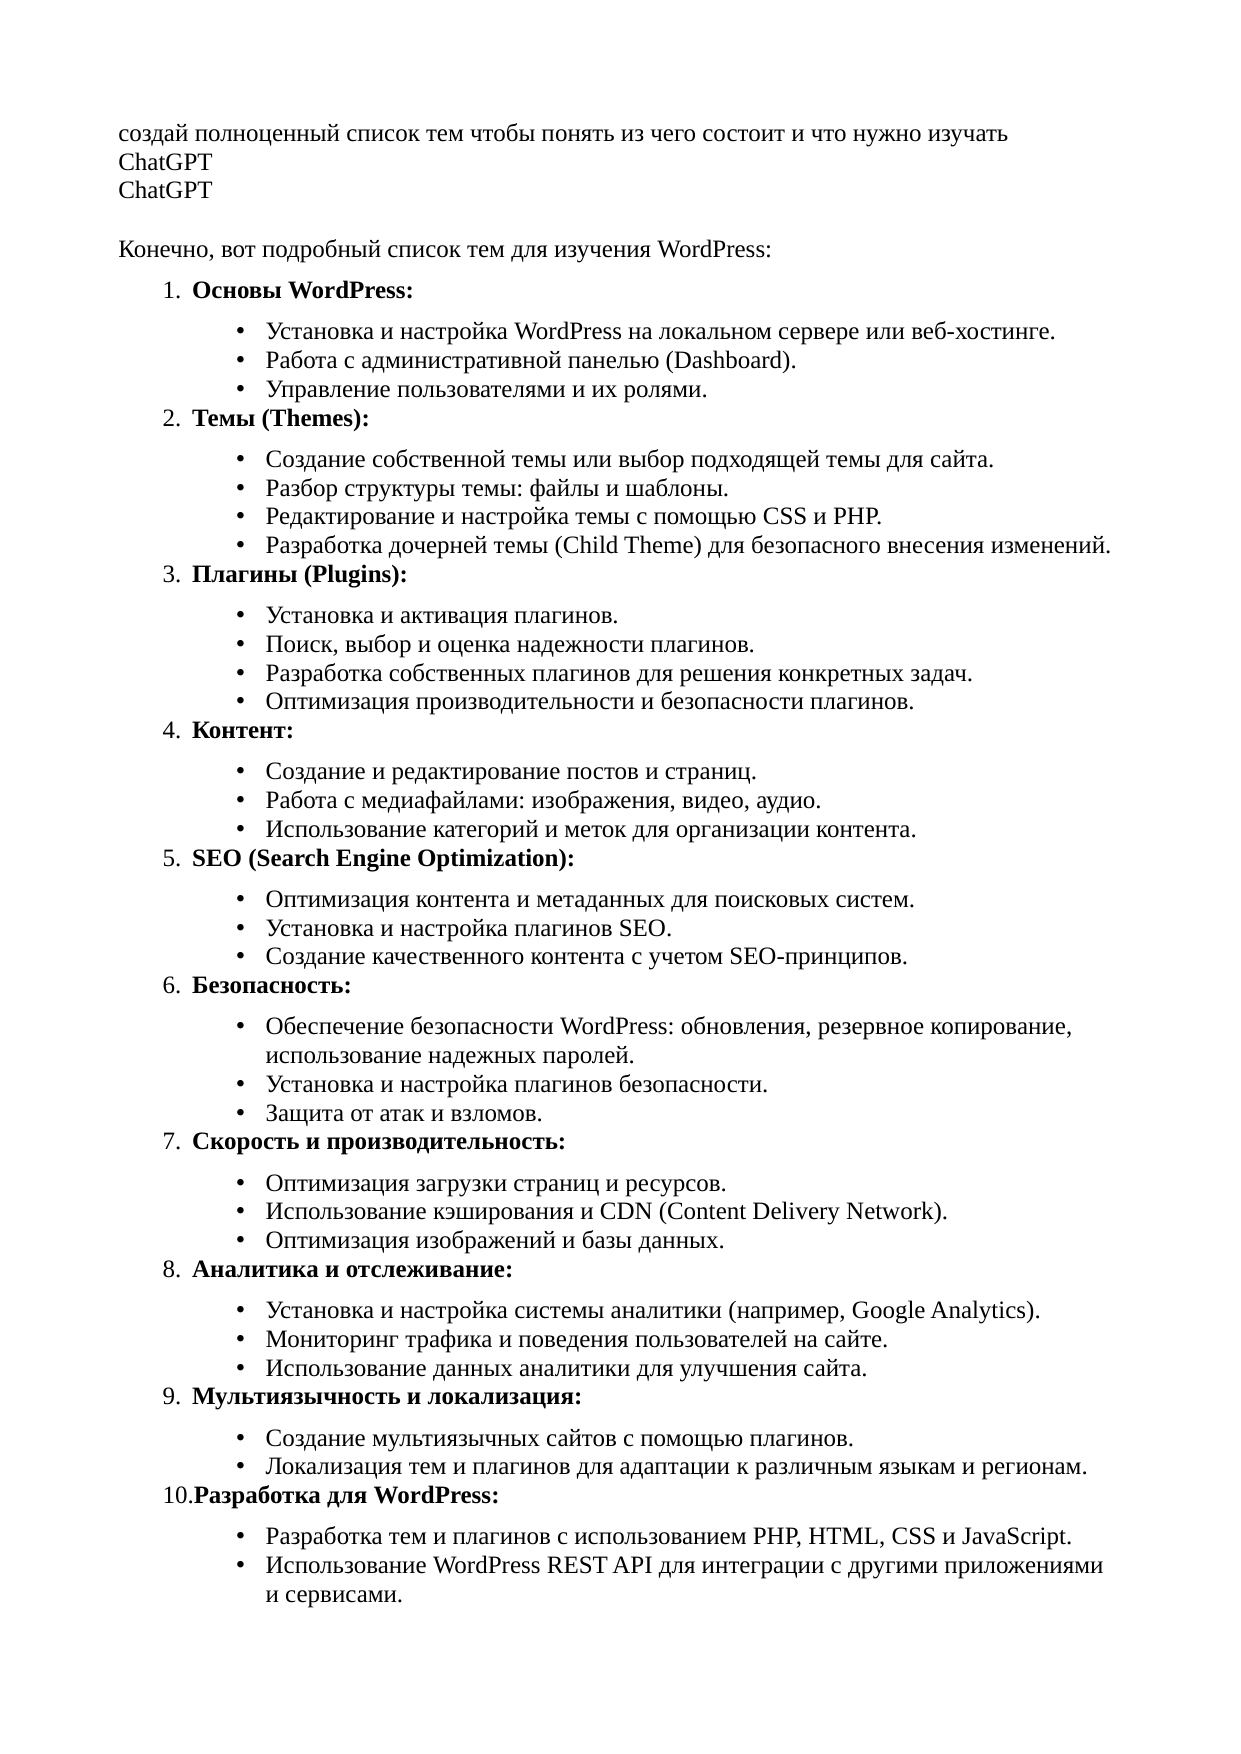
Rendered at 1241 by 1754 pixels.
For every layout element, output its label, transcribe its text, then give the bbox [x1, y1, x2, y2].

list Создание качественного контента с учетом SEO-принципов. [236, 941, 1122, 970]
list Оптимизация загрузки страниц и ресурсов. [236, 1168, 1122, 1196]
list Работа с административной панелью (Dashboard). [236, 345, 1122, 374]
list Оптимизация изображений и базы данных. [236, 1225, 1122, 1254]
list Поиск, выбор и оценка надежности плагинов. [236, 629, 1122, 658]
list Установка и активация плагинов. [236, 600, 1122, 629]
list Защита от атак и взломов. [236, 1098, 1122, 1126]
list Создание собственной темы или выбор подходящей темы для сайта. [236, 444, 1122, 473]
list Контент: [162, 715, 1122, 744]
list Разработка дочерней темы (Child Theme) для безопасного внесения изменений. [236, 530, 1122, 559]
list Разбор структуры темы: файлы и шаблоны. [236, 473, 1122, 501]
list Темы (Themes): [162, 403, 1122, 431]
list Работа с медиафайлами: изображения, видео, аудио. [236, 785, 1122, 814]
list Установка и настройка плагинов безопасности. [236, 1069, 1122, 1098]
list Создание мультиязычных сайтов с помощью плагинов. [236, 1423, 1122, 1451]
list Разработка тем и плагинов с использованием PHP, HTML, CSS и JavaScript. [236, 1521, 1122, 1550]
text Конечно, вот подробный список тем для изучения WordPress: [118, 234, 1122, 263]
list Плагины (Plugins): [162, 559, 1122, 588]
list Скорость и производительность: [162, 1126, 1122, 1155]
list Оптимизация контента и метаданных для поисковых систем. [236, 884, 1122, 913]
list Мультиязычность и локализация: [162, 1381, 1122, 1410]
list Установка и настройка плагинов SEO. [236, 913, 1122, 941]
list Управление пользователями и их ролями. [236, 374, 1122, 403]
list Использование данных аналитики для улучшения сайта. [236, 1353, 1122, 1381]
list Оптимизация производительности и безопасности плагинов. [236, 686, 1122, 715]
list Разработка собственных плагинов для решения конкретных задач. [236, 658, 1122, 686]
list Использование категорий и меток для организации контента. [236, 814, 1122, 843]
list Использование WordPress REST API для интеграции с другими приложениями и сервисами. [236, 1550, 1122, 1608]
list Мониторинг трафика и поведения пользователей на сайте. [236, 1324, 1122, 1353]
list Аналитика и отслеживание: [162, 1254, 1122, 1283]
list Разработка для WordPress: [162, 1480, 1122, 1509]
list Локализация тем и плагинов для адаптации к различным языкам и регионам. [236, 1451, 1122, 1480]
text создай полноценный список тем чтобы понять из чего состоит и что нужно изучать [118, 118, 1122, 147]
list Основы WordPress: [162, 275, 1122, 304]
list Использование кэширования и CDN (Content Delivery Network). [236, 1196, 1122, 1225]
list Создание и редактирование постов и страниц. [236, 756, 1122, 785]
list Безопасность: [162, 970, 1122, 999]
list Редактирование и настройка темы с помощью CSS и PHP. [236, 501, 1122, 530]
text ChatGPT [118, 147, 1122, 176]
text ChatGPT [118, 176, 1122, 204]
list SEO (Search Engine Optimization): [162, 843, 1122, 871]
list Установка и настройка WordPress на локальном сервере или веб-хостинге. [236, 316, 1122, 345]
list Установка и настройка системы аналитики (например, Google Analytics). [236, 1295, 1122, 1324]
list Обеспечение безопасности WordPress: обновления, резервное копирование, использование надежных паролей. [236, 1011, 1122, 1069]
